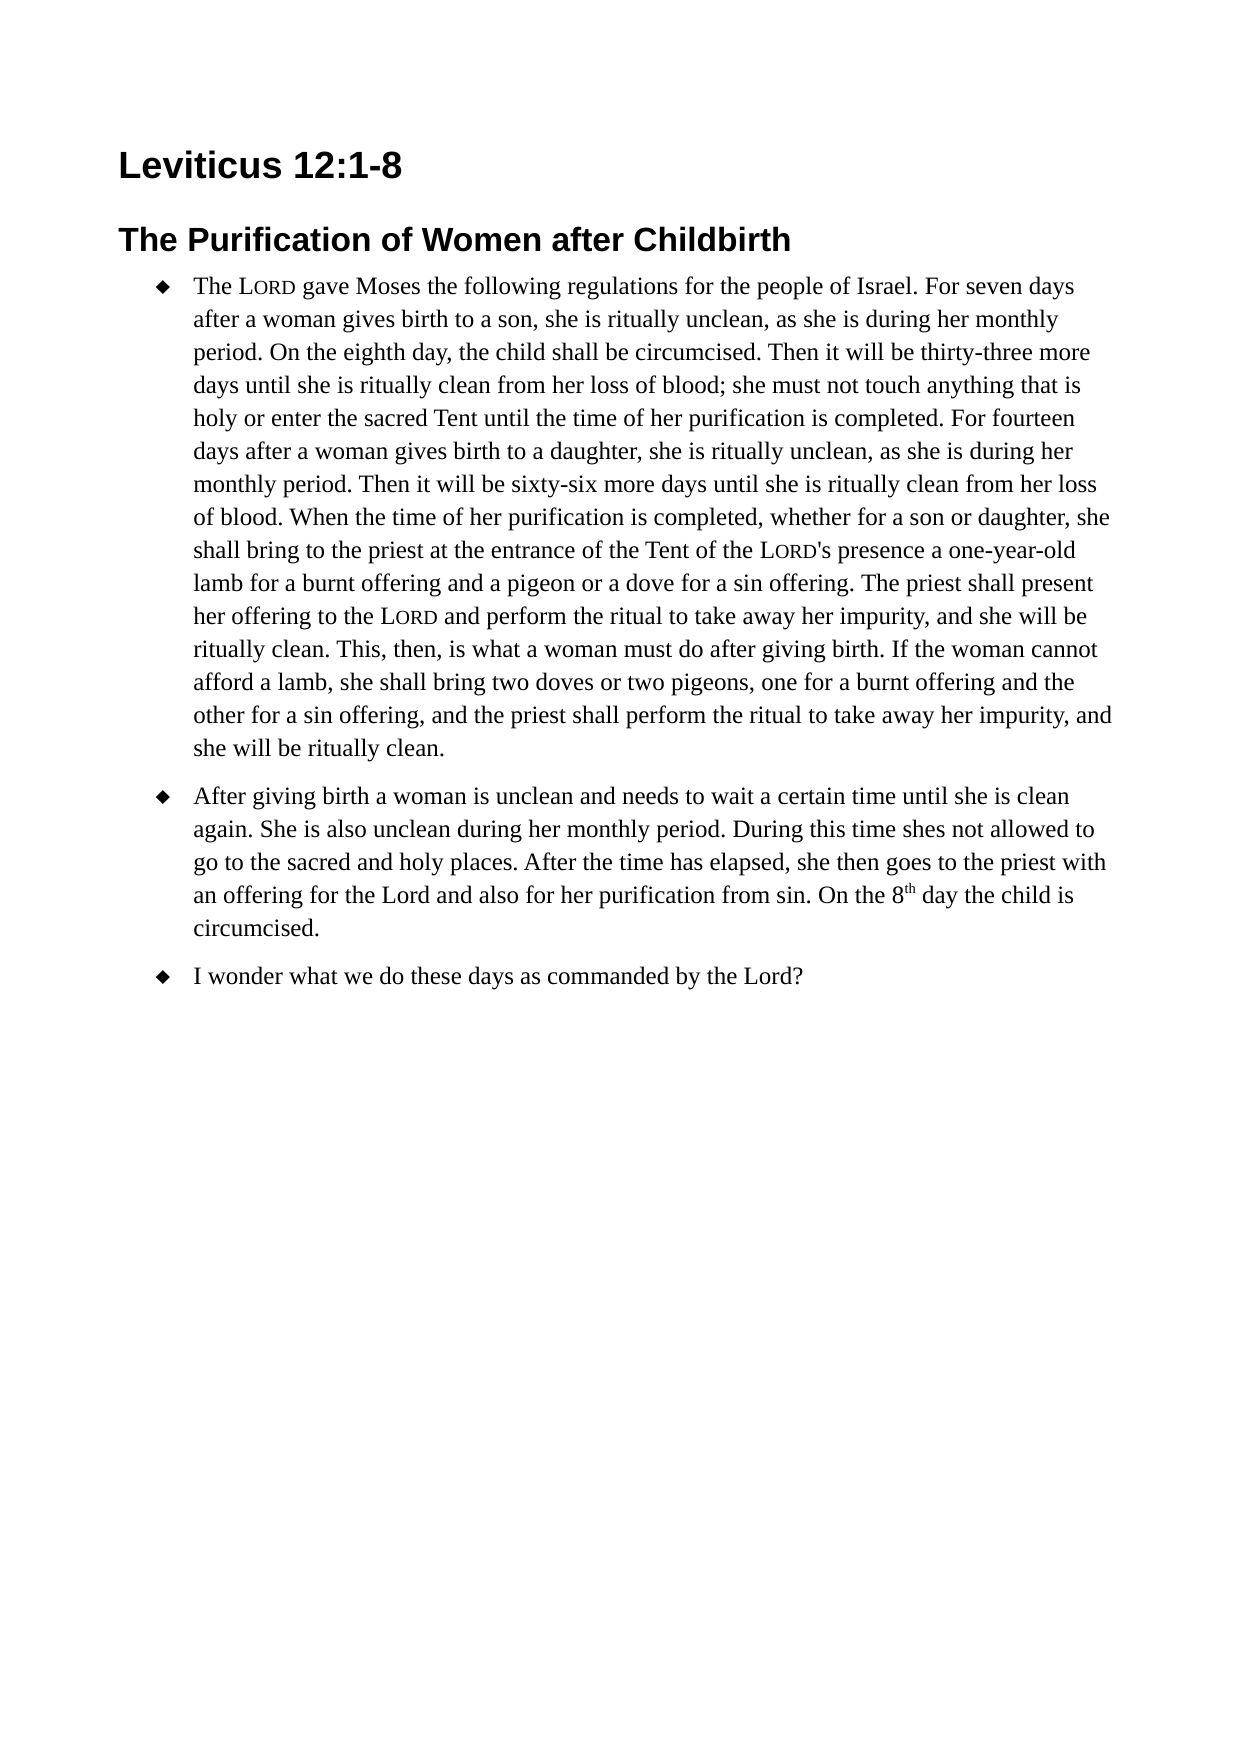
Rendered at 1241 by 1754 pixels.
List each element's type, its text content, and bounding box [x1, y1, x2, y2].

list The Lord gave Moses the following regulations for the people of Israel. For seven days after a woman gives birth to a son, she is ritually unclean, as she is during her monthly period. On the eighth day, the child shall be circumcised. Then it will be thirty-three more days until she is ritually clean from her loss of blood; she must not touch anything that is holy or enter the sacred Tent until the time of her purification is completed. For fourteen days after a woman gives birth to a daughter, she is ritually unclean, as she is during her monthly period. Then it will be sixty-six more days until she is ritually clean from her loss of blood. When the time of her purification is completed, whether for a son or daughter, she shall bring to the priest at the entrance of the Tent of the Lord's presence a one-year-old lamb for a burnt offering and a pigeon or a dove for a sin offering. The priest shall present her offering to the Lord and perform the ritual to take away her impurity, and she will be ritually clean. This, then, is what a woman must do after giving birth. If the woman cannot afford a lamb, she shall bring two doves or two pigeons, one for a burnt offering and the other for a sin offering, and the priest shall perform the ritual to take away her impurity, and she will be ritually clean. [156, 271, 1122, 762]
subtitle Leviticus 12:1-8 [118, 143, 1122, 187]
list After giving birth a woman is unclean and needs to wait a certain time until she is clean again. She is also unclean during her monthly period. During this time shes not allowed to go to the sacred and holy places. After the time has elapsed, she then goes to the priest with an offering for the Lord and also for her purification from sin. On the 8th day the child is circumcised. [156, 781, 1122, 942]
subtitle The Purification of Women after Childbirth [118, 220, 1122, 259]
list I wonder what we do these days as commanded by the Lord? [156, 961, 1122, 989]
